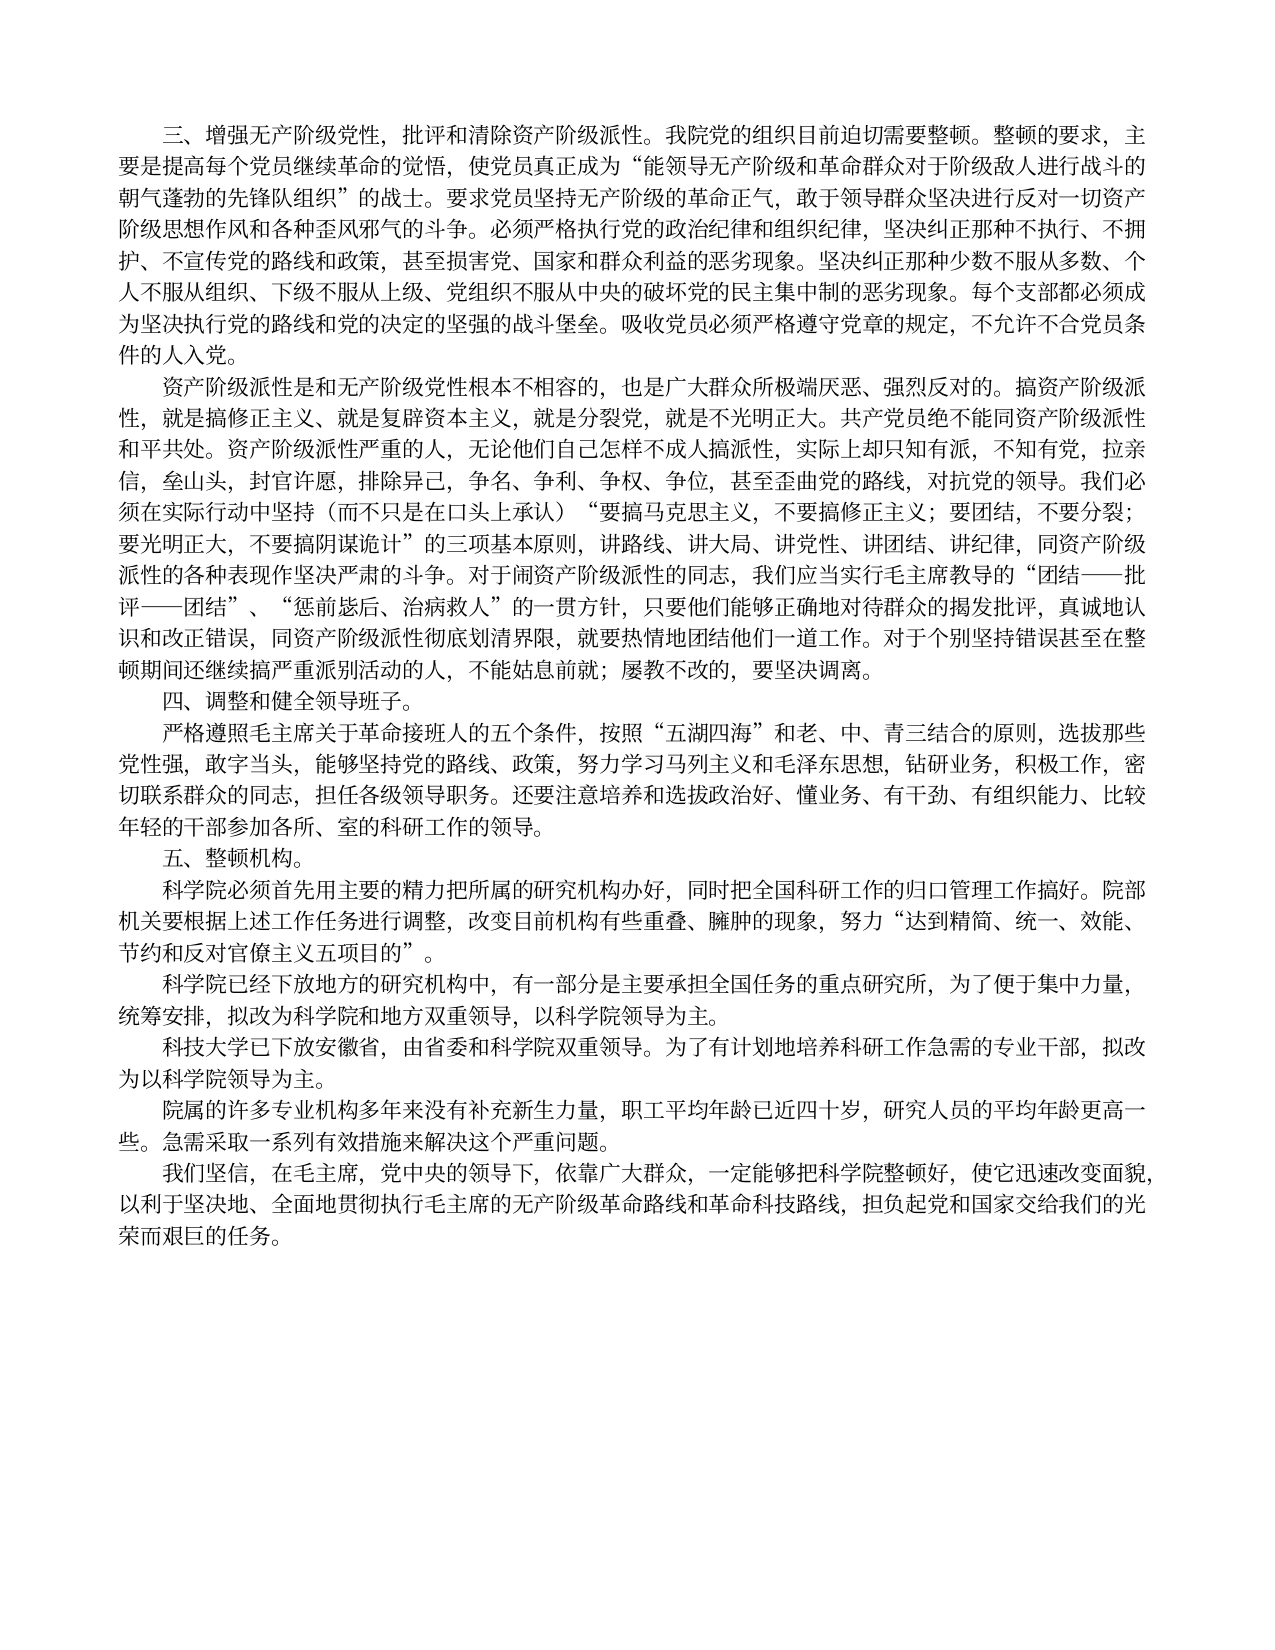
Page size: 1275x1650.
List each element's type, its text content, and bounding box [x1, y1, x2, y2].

text 科学院必须首先用主要的精力把所属的研究机构办好，同时把全国科研工作的归口管理工作搞好。院部机关要根据上述工作任务进行调整，改变目前机构有些重叠、臃肿的现象，努力“达到精简、统一、效能、节约和反对官僚主义五项目的”。 [118, 873, 1157, 967]
text 科学院已经下放地方的研究机构中，有一部分是主要承担全国任务的重点研究所，为了便于集中力量，统筹安排，拟改为科学院和地方双重领导，以科学院领导为主。 [118, 967, 1157, 1030]
text 资产阶级派性是和无产阶级党性根本不相容的，也是广大群众所极端厌恶、强烈反对的。搞资产阶级派性，就是搞修正主义、就是复辟资本主义，就是分裂党，就是不光明正大。共产党员绝不能同资产阶级派性和平共处。资产阶级派性严重的人，无论他们自己怎样不成人搞派性，实际上却只知有派，不知有党，拉亲信，垒山头，封官许愿，排除异己，争名、争利、争权、争位，甚至歪曲党的路线，对抗党的领导。我们必须在实际行动中坚持（而不只是在口头上承认）“要搞马克思主义，不要搞修正主义；要团结，不要分裂；要光明正大，不要搞阴谋诡计”的三项基本原则，讲路线、讲大局、讲党性、讲团结、讲纪律，同资产阶级派性的各种表现作坚决严肃的斗争。对于闹资产阶级派性的同志，我们应当实行毛主席教导的“团结——批评——团结”、“惩前毖后、治病救人”的一贯方针，只要他们能够正确地对待群众的揭发批评，真诚地认识和改正错误，同资产阶级派性彻底划清界限，就要热情地团结他们一道工作。对于个别坚持错误甚至在整顿期间还继续搞严重派别活动的人，不能姑息前就；屡教不改的，要坚决调离。 [118, 370, 1157, 684]
text 严格遵照毛主席关于革命接班人的五个条件，按照“五湖四海”和老、中、青三结合的原则，选拔那些党性强，敢字当头，能够坚持党的路线、政策，努力学习马列主义和毛泽东思想，钻研业务，积极工作，密切联系群众的同志，担任各级领导职务。还要注意培养和选拔政治好、懂业务、有干劲、有组织能力、比较年轻的干部参加各所、室的科研工作的领导。 [118, 716, 1157, 842]
text 五、整顿机构。 [118, 842, 1157, 873]
text 院属的许多专业机构多年来没有补充新生力量，职工平均年龄已近四十岁，研究人员的平均年龄更高一些。急需采取一系列有效措施来解决这个严重问题。 [118, 1093, 1157, 1156]
text 三、增强无产阶级党性，批评和清除资产阶级派性。我院党的组织目前迫切需要整顿。整顿的要求，主要是提高每个党员继续革命的觉悟，使党员真正成为“能领导无产阶级和革命群众对于阶级敌人进行战斗的朝气蓬勃的先锋队组织”的战士。要求党员坚持无产阶级的革命正气，敢于领导群众坚决进行反对一切资产阶级思想作风和各种歪风邪气的斗争。必须严格执行党的政治纪律和组织纪律，坚决纠正那种不执行、不拥护、不宣传党的路线和政策，甚至损害党、国家和群众利益的恶劣现象。坚决纠正那种少数不服从多数、个人不服从组织、下级不服从上级、党组织不服从中央的破坏党的民主集中制的恶劣现象。每个支部都必须成为坚决执行党的路线和党的决定的坚强的战斗堡垒。吸收党员必须严格遵守党章的规定，不允许不合党员条件的人入党。 [118, 118, 1157, 370]
text 四、调整和健全领导班子。 [118, 684, 1157, 716]
text 科技大学已下放安徽省，由省委和科学院双重领导。为了有计划地培养科研工作急需的专业干部，拟改为以科学院领导为主。 [118, 1030, 1157, 1093]
text 我们坚信，在毛主席，党中央的领导下，依靠广大群众，一定能够把科学院整顿好，使它迅速改变面貌，以利于坚决地、全面地贯彻执行毛主席的无产阶级革命路线和革命科技路线，担负起党和国家交给我们的光荣而艰巨的任务。 [118, 1156, 1157, 1251]
